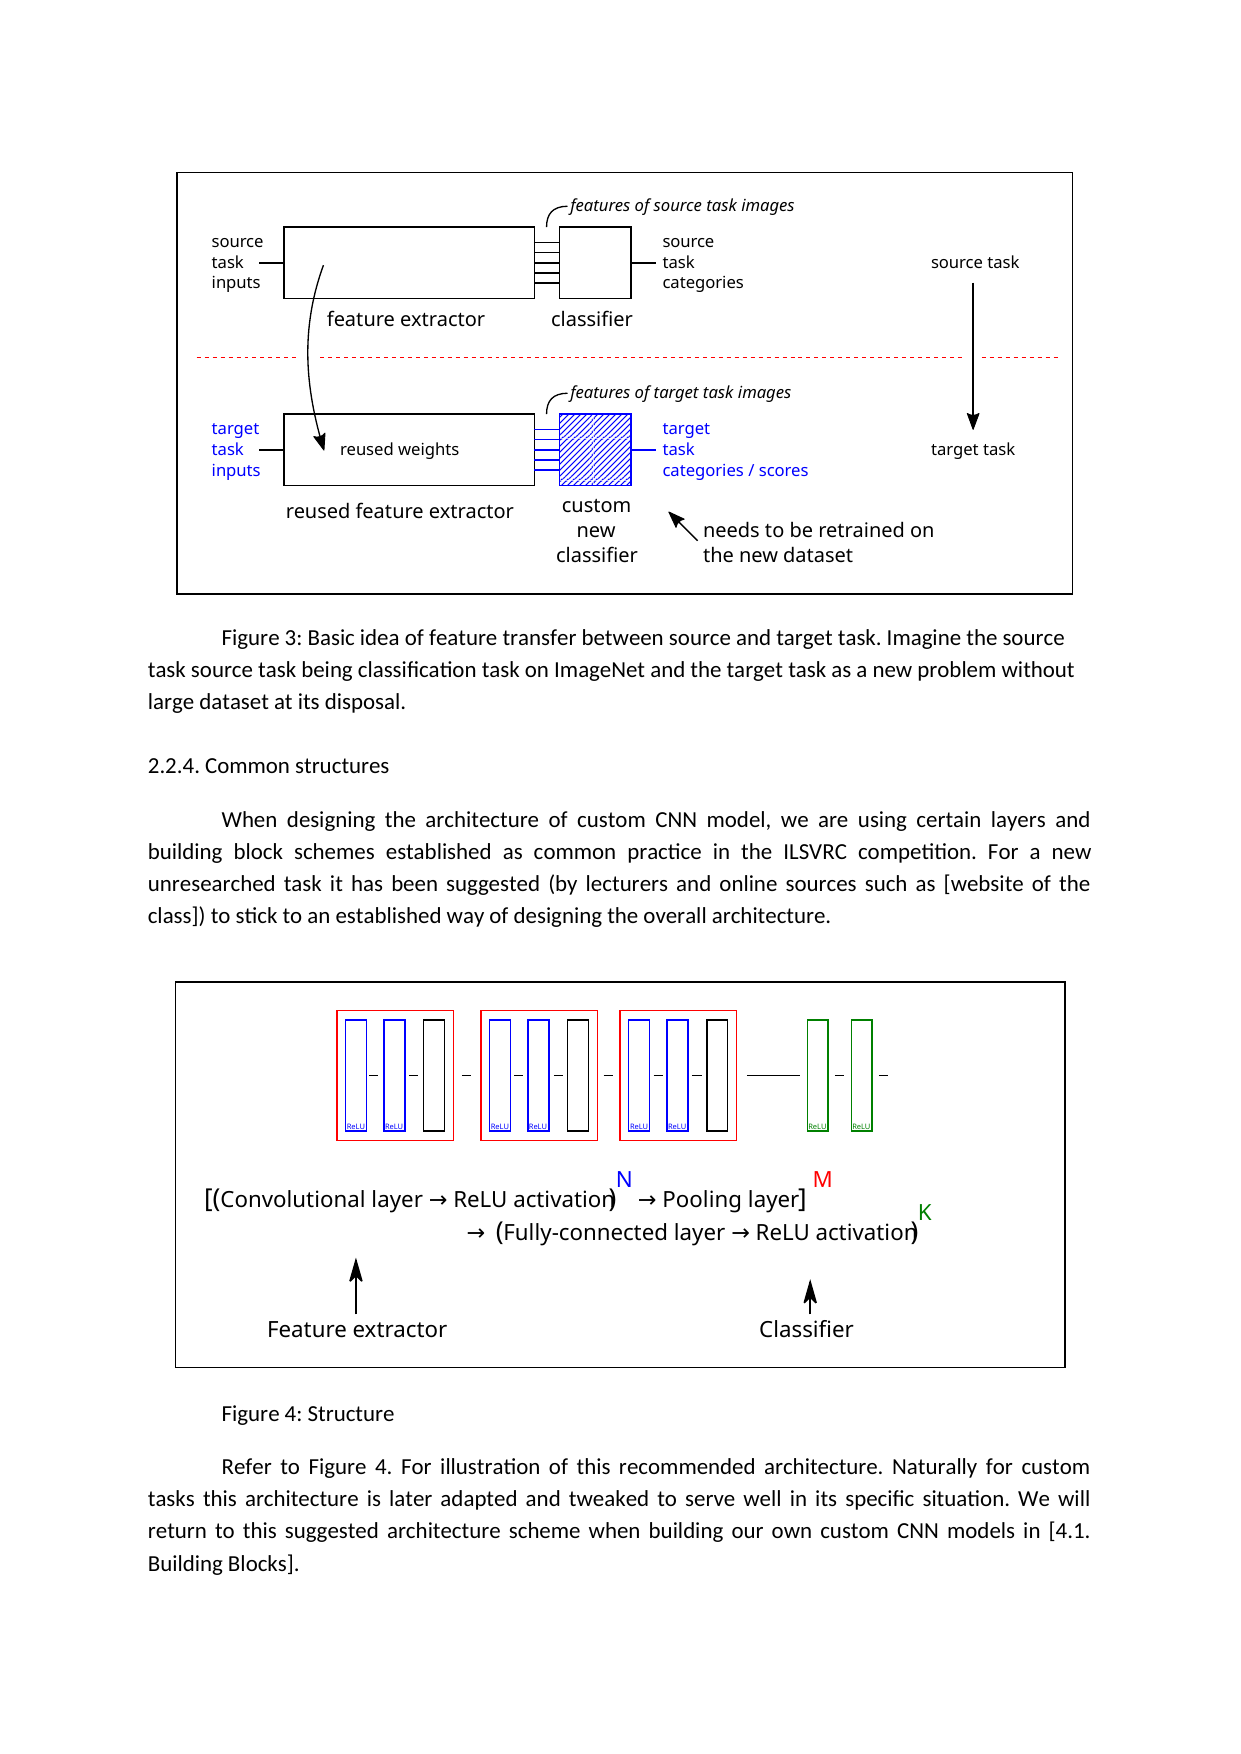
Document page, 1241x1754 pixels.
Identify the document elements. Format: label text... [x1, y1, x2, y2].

text When designing the architecture of custom CNN model, we are using certain layers and building block schemes established as common practice in the ILSVRC competition. For a new unresearched task it has been suggested (by lecturers and online sources such as [website of the class]) to stick to an established way of designing the overall architecture. [148, 805, 1093, 929]
text Figure 4: Structure [148, 954, 1093, 1427]
text Refer to Figure 4. For illustration of this recommended architecture. Naturally for custom tasks this architecture is later adapted and tweaked to serve well in its specific situation. We will return to this suggested architecture scheme when building our own custom CNN models in [4.1. Building Blocks]. [148, 1452, 1093, 1577]
text 2.2.4. Common structures [148, 752, 1093, 780]
text Figure 3: Basic idea of feature transfer between source and target task. Imagine the source task source task being classification task on ImageNet and the target task as a new problem without large dataset at its disposal. [148, 148, 1093, 715]
